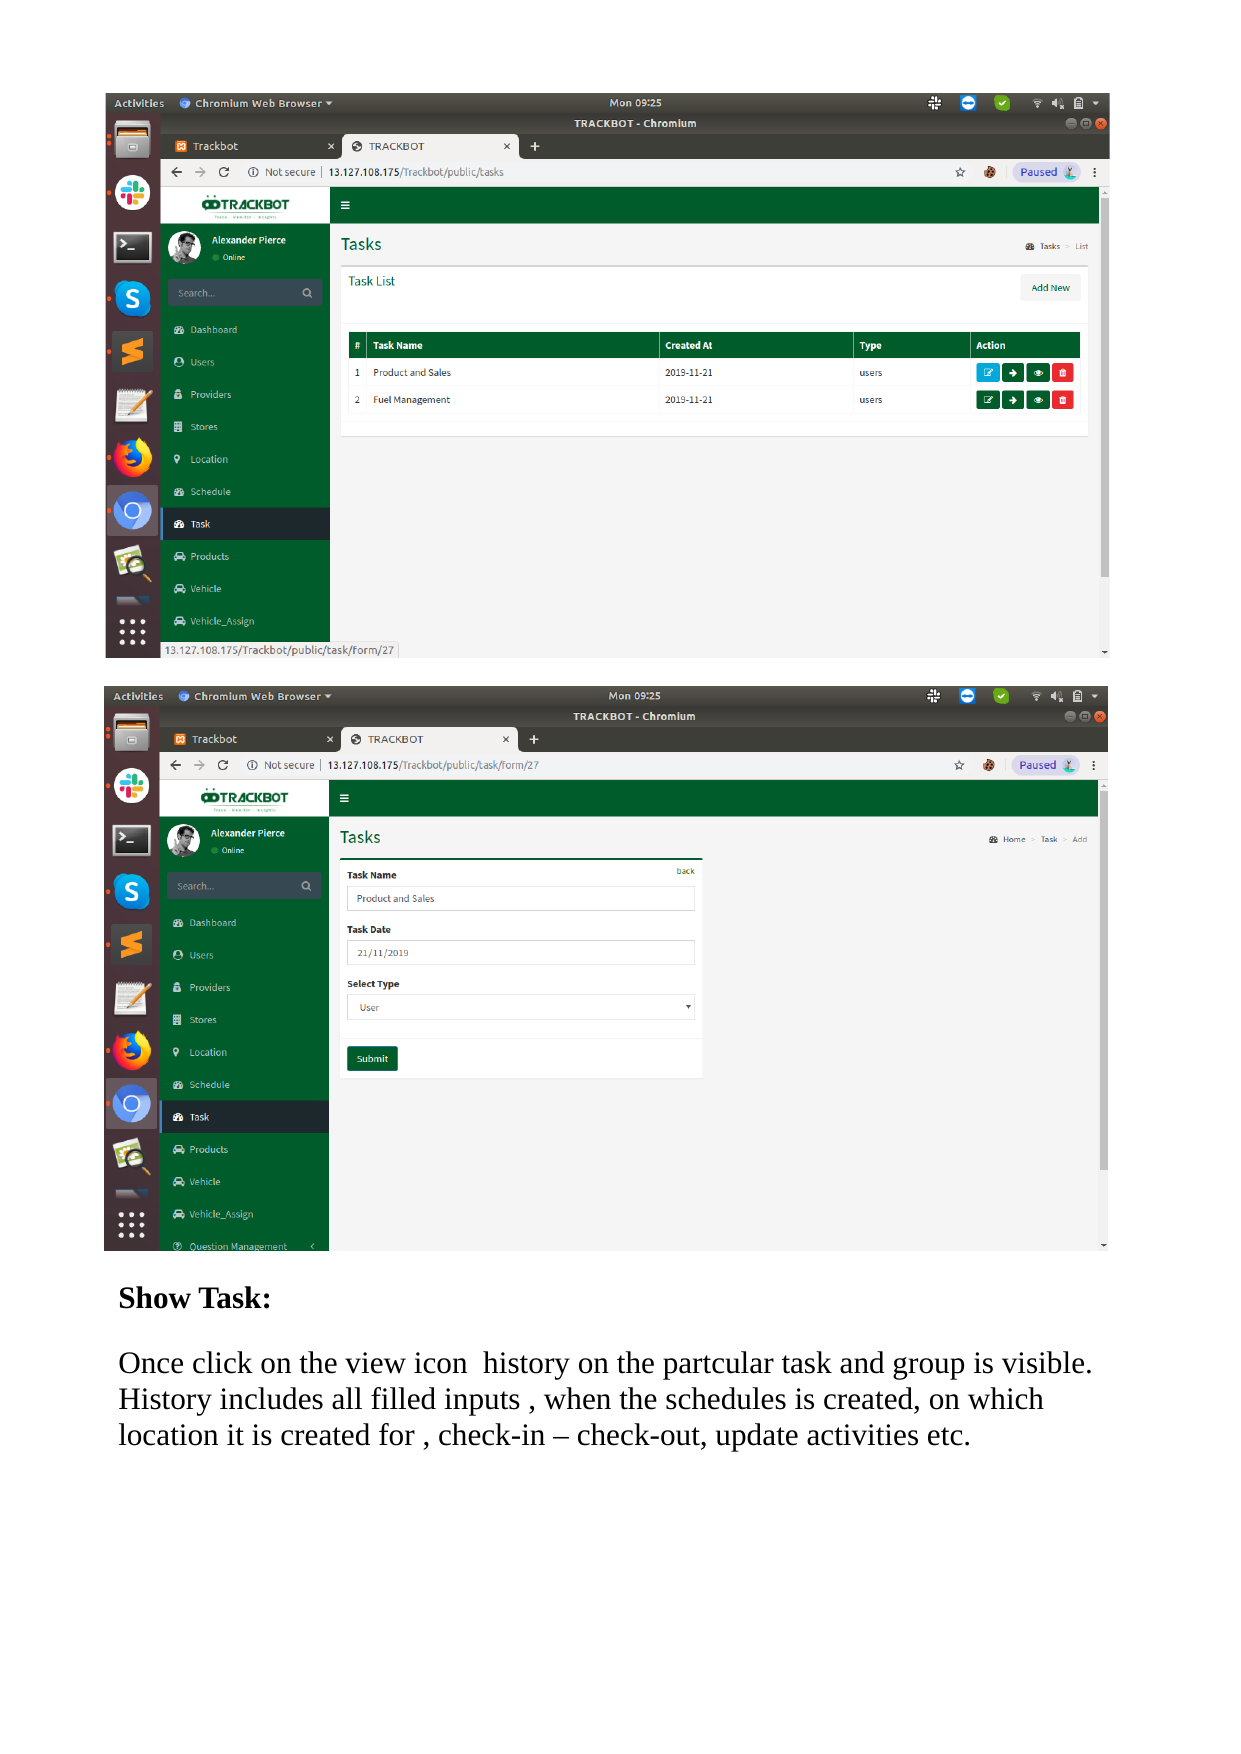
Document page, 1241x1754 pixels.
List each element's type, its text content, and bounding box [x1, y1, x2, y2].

picture [104, 686, 1108, 1251]
text Once click on the view icon history on the partcular task and group is visible. History includes all filled inputs , when the schedules is created, on which location it is created for , check-in – check-out, update activities etc. [118, 1344, 1122, 1452]
picture [105, 93, 1110, 658]
text Show Task: [118, 1279, 1122, 1315]
